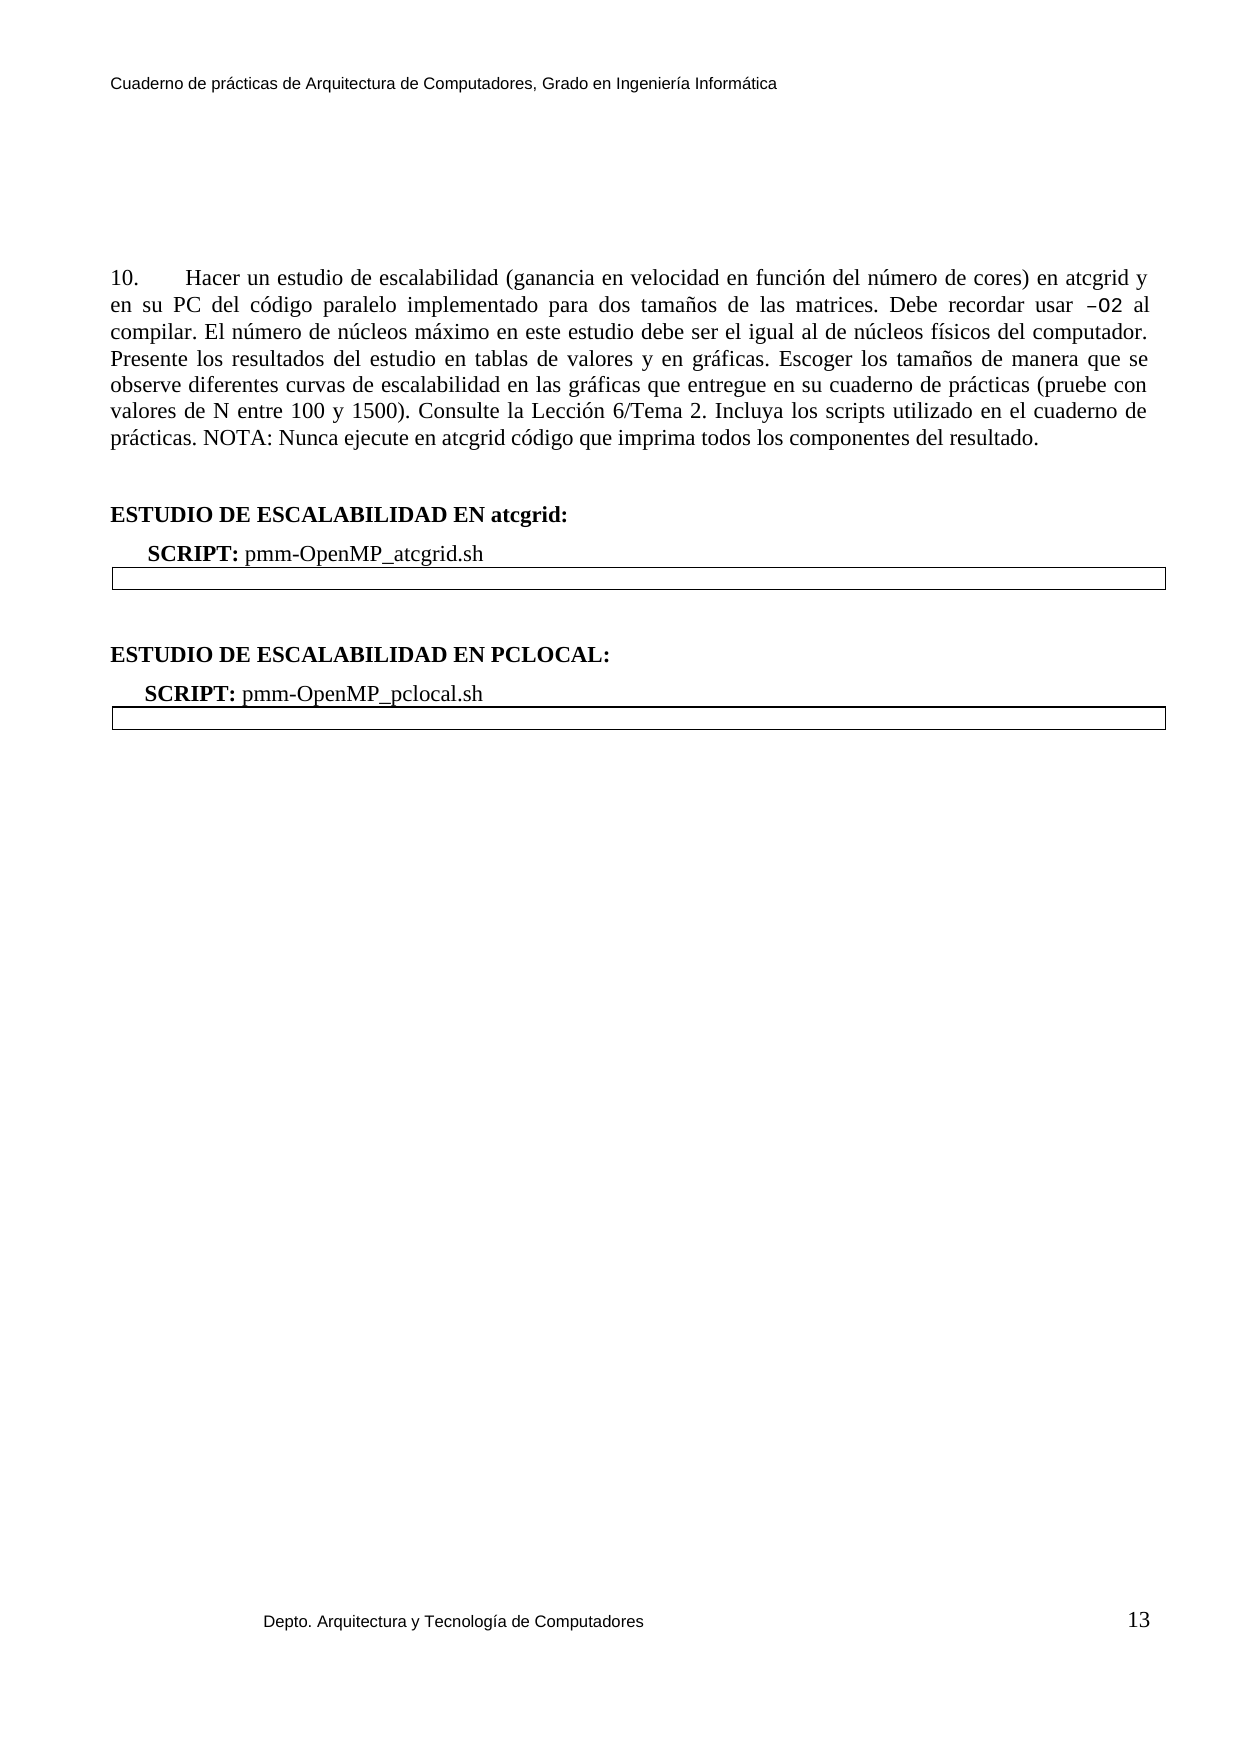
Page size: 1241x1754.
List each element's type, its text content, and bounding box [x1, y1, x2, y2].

list ESTUDIO DE ESCALABILIDAD EN atcgrid: [110, 501, 1150, 528]
table_header [113, 708, 1165, 729]
list SCRIPT: pmm-OpenMP_pclocal.sh [110, 680, 1150, 706]
table_header [113, 568, 1165, 589]
list SCRIPT: pmm-OpenMP_atcgrid.sh [147, 540, 1150, 567]
list Hacer un estudio de escalabilidad (ganancia en velocidad en función del número de cores) en atcgrid y en su PC del código paralelo implementado para dos tamaños de las matrices. Debe recordar usar –O2 al compilar. El número de núcleos máximo en este estudio debe ser el igual al de núcleos físicos del computador. Presente los resultados del estudio en tablas de valores y en gráficas. Escoger los tamaños de manera que se observe diferentes curvas de escalabilidad en las gráficas que entregue en su cuaderno de prácticas (pruebe con valores de N entre 100 y 1500). Consulte la Lección 6/Tema 2. Incluya los scripts utilizado en el cuaderno de prácticas. NOTA: Nunca ejecute en atcgrid código que imprima todos los componentes del resultado. [110, 264, 1150, 450]
list ESTUDIO DE ESCALABILIDAD EN PCLOCAL: [110, 641, 1150, 668]
